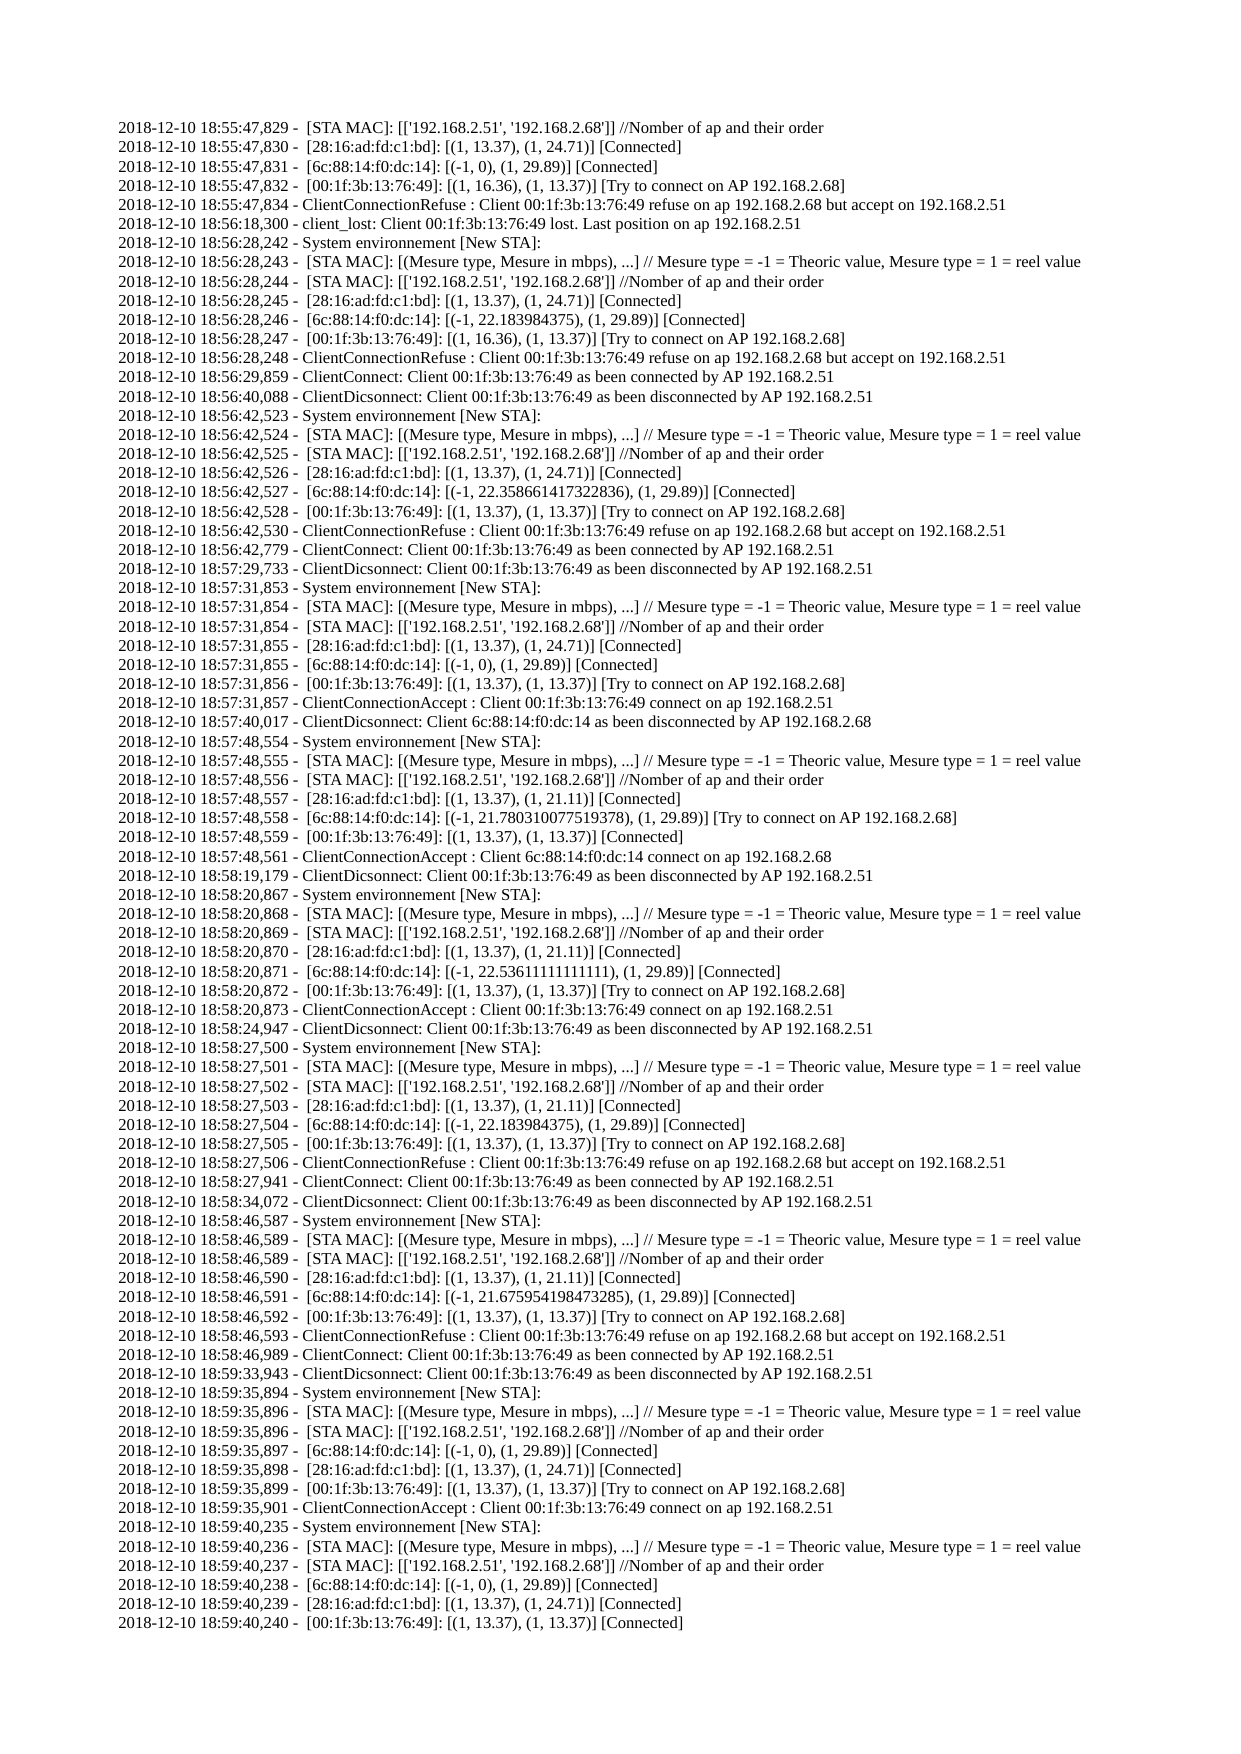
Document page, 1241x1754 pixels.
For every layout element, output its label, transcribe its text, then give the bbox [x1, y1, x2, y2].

text 2018-12-10 18:59:35,897 - [6c:88:14:f0:dc:14]: [(-1, 0), (1, 29.89)] [Connected] [118, 1441, 1122, 1460]
text 2018-12-10 18:56:28,246 - [6c:88:14:f0:dc:14]: [(-1, 22.183984375), (1, 29.89)] [Connected] [118, 310, 1122, 329]
text 2018-12-10 18:58:20,872 - [00:1f:3b:13:76:49]: [(1, 13.37), (1, 13.37)] [Try to connect on AP 192.168.2.68] [118, 981, 1122, 1000]
text 2018-12-10 18:58:46,592 - [00:1f:3b:13:76:49]: [(1, 13.37), (1, 13.37)] [Try to connect on AP 192.168.2.68] [118, 1306, 1122, 1326]
text 2018-12-10 18:57:31,853 - System environnement [New STA]: [118, 578, 1122, 597]
text 2018-12-10 18:58:20,869 - [STA MAC]: [['192.168.2.51', '192.168.2.68']] //Nomber of ap and their order [118, 923, 1122, 942]
text 2018-12-10 18:56:42,527 - [6c:88:14:f0:dc:14]: [(-1, 22.358661417322836), (1, 29.89)] [Connected] [118, 482, 1122, 501]
text 2018-12-10 18:57:48,554 - System environnement [New STA]: [118, 731, 1122, 751]
text 2018-12-10 18:58:46,591 - [6c:88:14:f0:dc:14]: [(-1, 21.675954198473285), (1, 29.89)] [Connected] [118, 1287, 1122, 1306]
text 2018-12-10 18:55:47,832 - [00:1f:3b:13:76:49]: [(1, 16.36), (1, 13.37)] [Try to connect on AP 192.168.2.68] [118, 176, 1122, 195]
text 2018-12-10 18:58:20,871 - [6c:88:14:f0:dc:14]: [(-1, 22.53611111111111), (1, 29.89)] [Connected] [118, 961, 1122, 981]
text 2018-12-10 18:56:42,524 - [STA MAC]: [(Mesure type, Mesure in mbps), ...] // Mesure type = -1 = Theoric value, Mesure type = 1 = reel value [118, 425, 1122, 444]
text 2018-12-10 18:58:46,590 - [28:16:ad:fd:c1:bd]: [(1, 13.37), (1, 21.11)] [Connected] [118, 1268, 1122, 1287]
text 2018-12-10 18:59:35,898 - [28:16:ad:fd:c1:bd]: [(1, 13.37), (1, 24.71)] [Connected] [118, 1460, 1122, 1479]
text 2018-12-10 18:59:40,236 - [STA MAC]: [(Mesure type, Mesure in mbps), ...] // Mesure type = -1 = Theoric value, Mesure type = 1 = reel value [118, 1536, 1122, 1556]
text 2018-12-10 18:59:35,896 - [STA MAC]: [(Mesure type, Mesure in mbps), ...] // Mesure type = -1 = Theoric value, Mesure type = 1 = reel value [118, 1402, 1122, 1421]
text 2018-12-10 18:57:31,855 - [6c:88:14:f0:dc:14]: [(-1, 0), (1, 29.89)] [Connected] [118, 655, 1122, 674]
text 2018-12-10 18:56:42,530 - ClientConnectionRefuse : Client 00:1f:3b:13:76:49 refuse on ap 192.168.2.68 but accept on 192.168.2.51 [118, 521, 1122, 540]
text 2018-12-10 18:58:34,072 - ClientDicsonnect: Client 00:1f:3b:13:76:49 as been disconnected by AP 192.168.2.51 [118, 1191, 1122, 1211]
text 2018-12-10 18:55:47,830 - [28:16:ad:fd:c1:bd]: [(1, 13.37), (1, 24.71)] [Connected] [118, 137, 1122, 156]
text 2018-12-10 18:56:42,779 - ClientConnect: Client 00:1f:3b:13:76:49 as been connected by AP 192.168.2.51 [118, 540, 1122, 559]
text 2018-12-10 18:58:20,868 - [STA MAC]: [(Mesure type, Mesure in mbps), ...] // Mesure type = -1 = Theoric value, Mesure type = 1 = reel value [118, 904, 1122, 923]
text 2018-12-10 18:59:40,238 - [6c:88:14:f0:dc:14]: [(-1, 0), (1, 29.89)] [Connected] [118, 1575, 1122, 1594]
text 2018-12-10 18:57:48,561 - ClientConnectionAccept : Client 6c:88:14:f0:dc:14 connect on ap 192.168.2.68 [118, 846, 1122, 866]
text 2018-12-10 18:58:27,503 - [28:16:ad:fd:c1:bd]: [(1, 13.37), (1, 21.11)] [Connected] [118, 1096, 1122, 1115]
text 2018-12-10 18:57:48,559 - [00:1f:3b:13:76:49]: [(1, 13.37), (1, 13.37)] [Connected] [118, 827, 1122, 846]
text 2018-12-10 18:59:40,235 - System environnement [New STA]: [118, 1517, 1122, 1536]
text 2018-12-10 18:57:48,558 - [6c:88:14:f0:dc:14]: [(-1, 21.780310077519378), (1, 29.89)] [Try to connect on AP 192.168.2.68] [118, 808, 1122, 827]
text 2018-12-10 18:57:48,557 - [28:16:ad:fd:c1:bd]: [(1, 13.37), (1, 21.11)] [Connected] [118, 789, 1122, 808]
text 2018-12-10 18:57:48,555 - [STA MAC]: [(Mesure type, Mesure in mbps), ...] // Mesure type = -1 = Theoric value, Mesure type = 1 = reel value [118, 751, 1122, 770]
text 2018-12-10 18:56:28,242 - System environnement [New STA]: [118, 233, 1122, 252]
text 2018-12-10 18:58:27,506 - ClientConnectionRefuse : Client 00:1f:3b:13:76:49 refuse on ap 192.168.2.68 but accept on 192.168.2.51 [118, 1153, 1122, 1172]
text 2018-12-10 18:58:27,502 - [STA MAC]: [['192.168.2.51', '192.168.2.68']] //Nomber of ap and their order [118, 1076, 1122, 1096]
text 2018-12-10 18:59:35,901 - ClientConnectionAccept : Client 00:1f:3b:13:76:49 connect on ap 192.168.2.51 [118, 1498, 1122, 1517]
text 2018-12-10 18:57:31,854 - [STA MAC]: [(Mesure type, Mesure in mbps), ...] // Mesure type = -1 = Theoric value, Mesure type = 1 = reel value [118, 597, 1122, 616]
text 2018-12-10 18:55:47,834 - ClientConnectionRefuse : Client 00:1f:3b:13:76:49 refuse on ap 192.168.2.68 but accept on 192.168.2.51 [118, 195, 1122, 214]
text 2018-12-10 18:57:29,733 - ClientDicsonnect: Client 00:1f:3b:13:76:49 as been disconnected by AP 192.168.2.51 [118, 559, 1122, 578]
text 2018-12-10 18:58:27,501 - [STA MAC]: [(Mesure type, Mesure in mbps), ...] // Mesure type = -1 = Theoric value, Mesure type = 1 = reel value [118, 1057, 1122, 1076]
text 2018-12-10 18:58:46,989 - ClientConnect: Client 00:1f:3b:13:76:49 as been connected by AP 192.168.2.51 [118, 1345, 1122, 1364]
text 2018-12-10 18:58:27,500 - System environnement [New STA]: [118, 1038, 1122, 1057]
text 2018-12-10 18:55:47,829 - [STA MAC]: [['192.168.2.51', '192.168.2.68']] //Nomber of ap and their order [118, 118, 1122, 137]
text 2018-12-10 18:56:18,300 - client_lost: Client 00:1f:3b:13:76:49 lost. Last position on ap 192.168.2.51 [118, 214, 1122, 233]
text 2018-12-10 18:59:40,240 - [00:1f:3b:13:76:49]: [(1, 13.37), (1, 13.37)] [Connected] [118, 1613, 1122, 1632]
text 2018-12-10 18:59:40,239 - [28:16:ad:fd:c1:bd]: [(1, 13.37), (1, 24.71)] [Connected] [118, 1594, 1122, 1613]
text 2018-12-10 18:56:29,859 - ClientConnect: Client 00:1f:3b:13:76:49 as been connected by AP 192.168.2.51 [118, 367, 1122, 386]
text 2018-12-10 18:56:42,525 - [STA MAC]: [['192.168.2.51', '192.168.2.68']] //Nomber of ap and their order [118, 444, 1122, 463]
text 2018-12-10 18:56:28,247 - [00:1f:3b:13:76:49]: [(1, 16.36), (1, 13.37)] [Try to connect on AP 192.168.2.68] [118, 329, 1122, 348]
text 2018-12-10 18:56:40,088 - ClientDicsonnect: Client 00:1f:3b:13:76:49 as been disconnected by AP 192.168.2.51 [118, 386, 1122, 406]
text 2018-12-10 18:58:46,593 - ClientConnectionRefuse : Client 00:1f:3b:13:76:49 refuse on ap 192.168.2.68 but accept on 192.168.2.51 [118, 1326, 1122, 1345]
text 2018-12-10 18:56:42,526 - [28:16:ad:fd:c1:bd]: [(1, 13.37), (1, 24.71)] [Connected] [118, 463, 1122, 482]
text 2018-12-10 18:58:27,941 - ClientConnect: Client 00:1f:3b:13:76:49 as been connected by AP 192.168.2.51 [118, 1172, 1122, 1191]
text 2018-12-10 18:59:35,894 - System environnement [New STA]: [118, 1383, 1122, 1402]
text 2018-12-10 18:57:31,854 - [STA MAC]: [['192.168.2.51', '192.168.2.68']] //Nomber of ap and their order [118, 616, 1122, 636]
text 2018-12-10 18:55:47,831 - [6c:88:14:f0:dc:14]: [(-1, 0), (1, 29.89)] [Connected] [118, 156, 1122, 176]
text 2018-12-10 18:58:46,587 - System environnement [New STA]: [118, 1211, 1122, 1230]
text 2018-12-10 18:58:46,589 - [STA MAC]: [(Mesure type, Mesure in mbps), ...] // Mesure type = -1 = Theoric value, Mesure type = 1 = reel value [118, 1230, 1122, 1249]
text 2018-12-10 18:58:46,589 - [STA MAC]: [['192.168.2.51', '192.168.2.68']] //Nomber of ap and their order [118, 1249, 1122, 1268]
text 2018-12-10 18:58:19,179 - ClientDicsonnect: Client 00:1f:3b:13:76:49 as been disconnected by AP 192.168.2.51 [118, 866, 1122, 885]
text 2018-12-10 18:58:27,505 - [00:1f:3b:13:76:49]: [(1, 13.37), (1, 13.37)] [Try to connect on AP 192.168.2.68] [118, 1134, 1122, 1153]
text 2018-12-10 18:57:31,855 - [28:16:ad:fd:c1:bd]: [(1, 13.37), (1, 24.71)] [Connected] [118, 636, 1122, 655]
text 2018-12-10 18:56:28,244 - [STA MAC]: [['192.168.2.51', '192.168.2.68']] //Nomber of ap and their order [118, 271, 1122, 291]
text 2018-12-10 18:58:20,873 - ClientConnectionAccept : Client 00:1f:3b:13:76:49 connect on ap 192.168.2.51 [118, 1000, 1122, 1019]
text 2018-12-10 18:57:48,556 - [STA MAC]: [['192.168.2.51', '192.168.2.68']] //Nomber of ap and their order [118, 770, 1122, 789]
text 2018-12-10 18:59:35,899 - [00:1f:3b:13:76:49]: [(1, 13.37), (1, 13.37)] [Try to connect on AP 192.168.2.68] [118, 1479, 1122, 1498]
text 2018-12-10 18:58:20,867 - System environnement [New STA]: [118, 885, 1122, 904]
text 2018-12-10 18:59:33,943 - ClientDicsonnect: Client 00:1f:3b:13:76:49 as been disconnected by AP 192.168.2.51 [118, 1364, 1122, 1383]
text 2018-12-10 18:57:31,856 - [00:1f:3b:13:76:49]: [(1, 13.37), (1, 13.37)] [Try to connect on AP 192.168.2.68] [118, 674, 1122, 693]
text 2018-12-10 18:59:35,896 - [STA MAC]: [['192.168.2.51', '192.168.2.68']] //Nomber of ap and their order [118, 1421, 1122, 1441]
text 2018-12-10 18:56:28,245 - [28:16:ad:fd:c1:bd]: [(1, 13.37), (1, 24.71)] [Connected] [118, 291, 1122, 310]
text 2018-12-10 18:58:20,870 - [28:16:ad:fd:c1:bd]: [(1, 13.37), (1, 21.11)] [Connected] [118, 942, 1122, 961]
text 2018-12-10 18:56:42,523 - System environnement [New STA]: [118, 406, 1122, 425]
text 2018-12-10 18:57:31,857 - ClientConnectionAccept : Client 00:1f:3b:13:76:49 connect on ap 192.168.2.51 [118, 693, 1122, 712]
text 2018-12-10 18:59:40,237 - [STA MAC]: [['192.168.2.51', '192.168.2.68']] //Nomber of ap and their order [118, 1556, 1122, 1575]
text 2018-12-10 18:57:40,017 - ClientDicsonnect: Client 6c:88:14:f0:dc:14 as been disconnected by AP 192.168.2.68 [118, 712, 1122, 731]
text 2018-12-10 18:58:24,947 - ClientDicsonnect: Client 00:1f:3b:13:76:49 as been disconnected by AP 192.168.2.51 [118, 1019, 1122, 1038]
text 2018-12-10 18:56:42,528 - [00:1f:3b:13:76:49]: [(1, 13.37), (1, 13.37)] [Try to connect on AP 192.168.2.68] [118, 501, 1122, 521]
text 2018-12-10 18:56:28,243 - [STA MAC]: [(Mesure type, Mesure in mbps), ...] // Mesure type = -1 = Theoric value, Mesure type = 1 = reel value [118, 252, 1122, 271]
text 2018-12-10 18:58:27,504 - [6c:88:14:f0:dc:14]: [(-1, 22.183984375), (1, 29.89)] [Connected] [118, 1115, 1122, 1134]
text 2018-12-10 18:56:28,248 - ClientConnectionRefuse : Client 00:1f:3b:13:76:49 refuse on ap 192.168.2.68 but accept on 192.168.2.51 [118, 348, 1122, 367]
